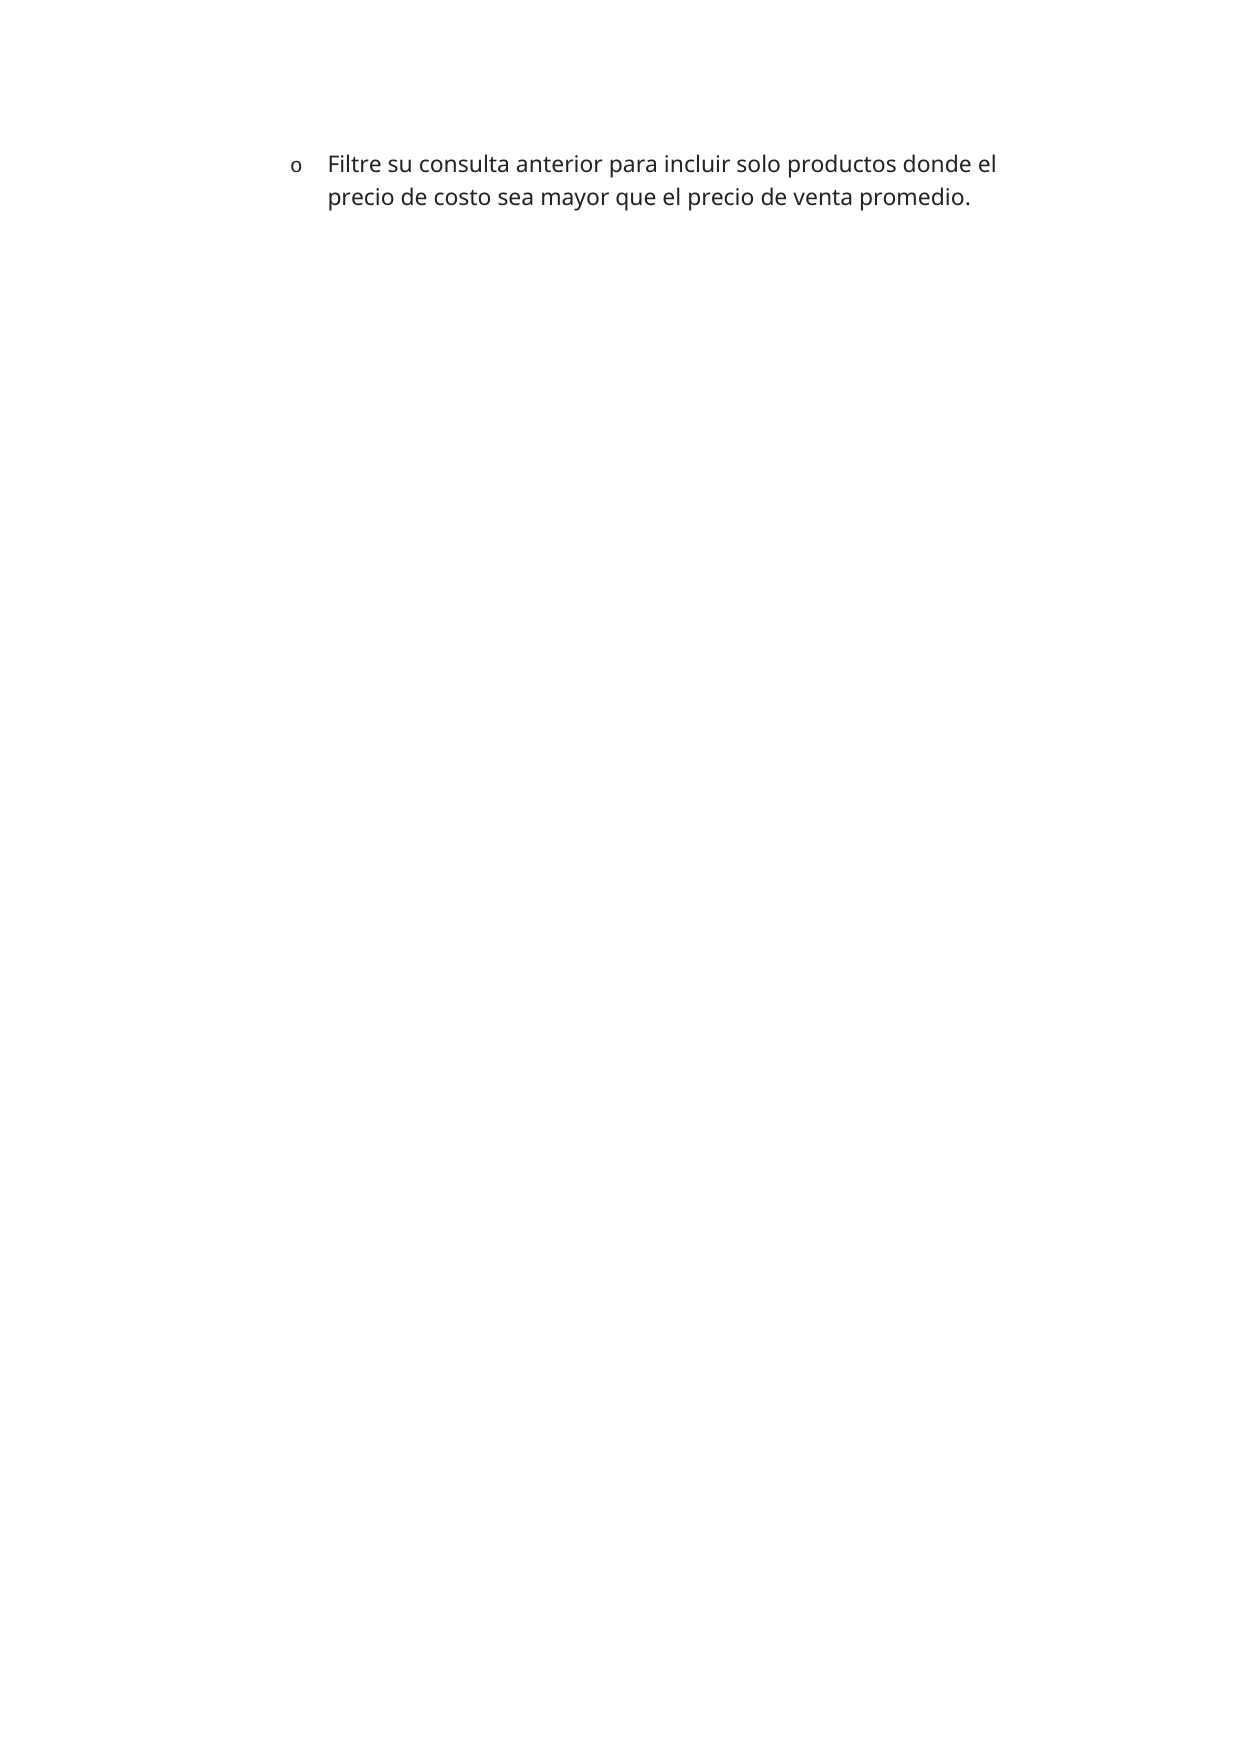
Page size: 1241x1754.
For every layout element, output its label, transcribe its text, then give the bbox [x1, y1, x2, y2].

list Filtre su consulta anterior para incluir solo productos donde el precio de costo sea mayor que el precio de venta promedio. [290, 148, 1063, 212]
